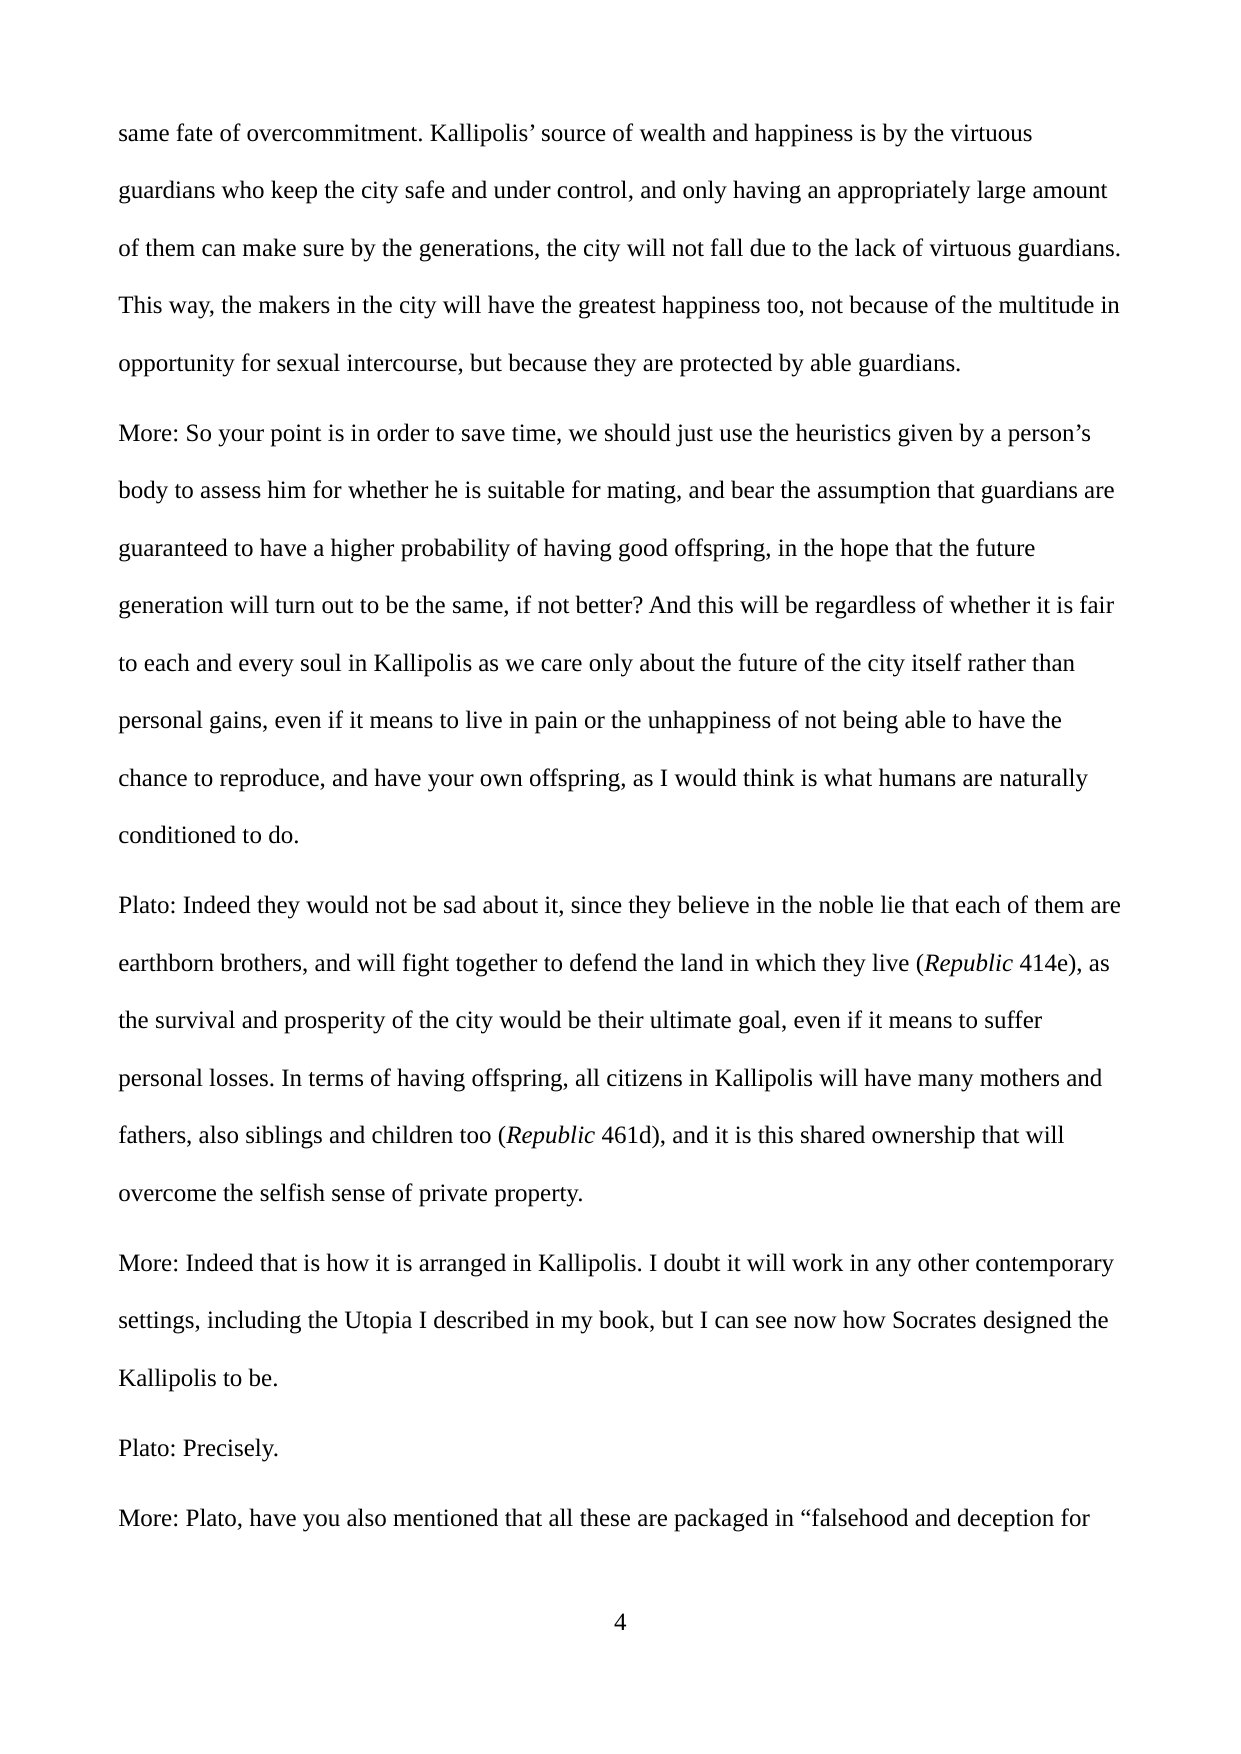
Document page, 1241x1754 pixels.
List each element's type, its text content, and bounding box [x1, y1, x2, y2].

text same fate of overcommitment. Kallipolis’ source of wealth and happiness is by the virtuous guardians who keep the city safe and under control, and only having an appropriately large amount of them can make sure by the generations, the city will not fall due to the lack of virtuous guardians. This way, the makers in the city will have the greatest happiness too, not because of the multitude in opportunity for sexual intercourse, but because they are protected by able guardians. [118, 118, 1122, 377]
text Plato: Precisely. [118, 1433, 1122, 1462]
text More: Indeed that is how it is arranged in Kallipolis. I doubt it will work in any other contemporary settings, including the Utopia I described in my book, but I can see now how Socrates designed the Kallipolis to be. [118, 1248, 1122, 1392]
text More: Plato, have you also mentioned that all these are packaged in “falsehood and deception for [118, 1503, 1122, 1532]
text More: So your point is in order to save time, we should just use the heuristics given by a person’s body to assess him for whether he is suitable for mating, and bear the assumption that guardians are guaranteed to have a higher probability of having good offspring, in the hope that the future generation will turn out to be the same, if not better? And this will be regardless of whether it is fair to each and every soul in Kallipolis as we care only about the future of the city itself rather than personal gains, even if it means to live in pain or the unhappiness of not being able to have the chance to reproduce, and have your own offspring, as I would think is what humans are naturally conditioned to do. [118, 418, 1122, 849]
text Plato: Indeed they would not be sad about it, since they believe in the noble lie that each of them are earthborn brothers, and will fight together to defend the land in which they live (Republic 414e), as the survival and prosperity of the city would be their ultimate goal, even if it means to suffer personal losses. In terms of having offspring, all citizens in Kallipolis will have many mothers and fathers, also siblings and children too (Republic 461d), and it is this shared ownership that will overcome the selfish sense of private property. [118, 891, 1122, 1207]
